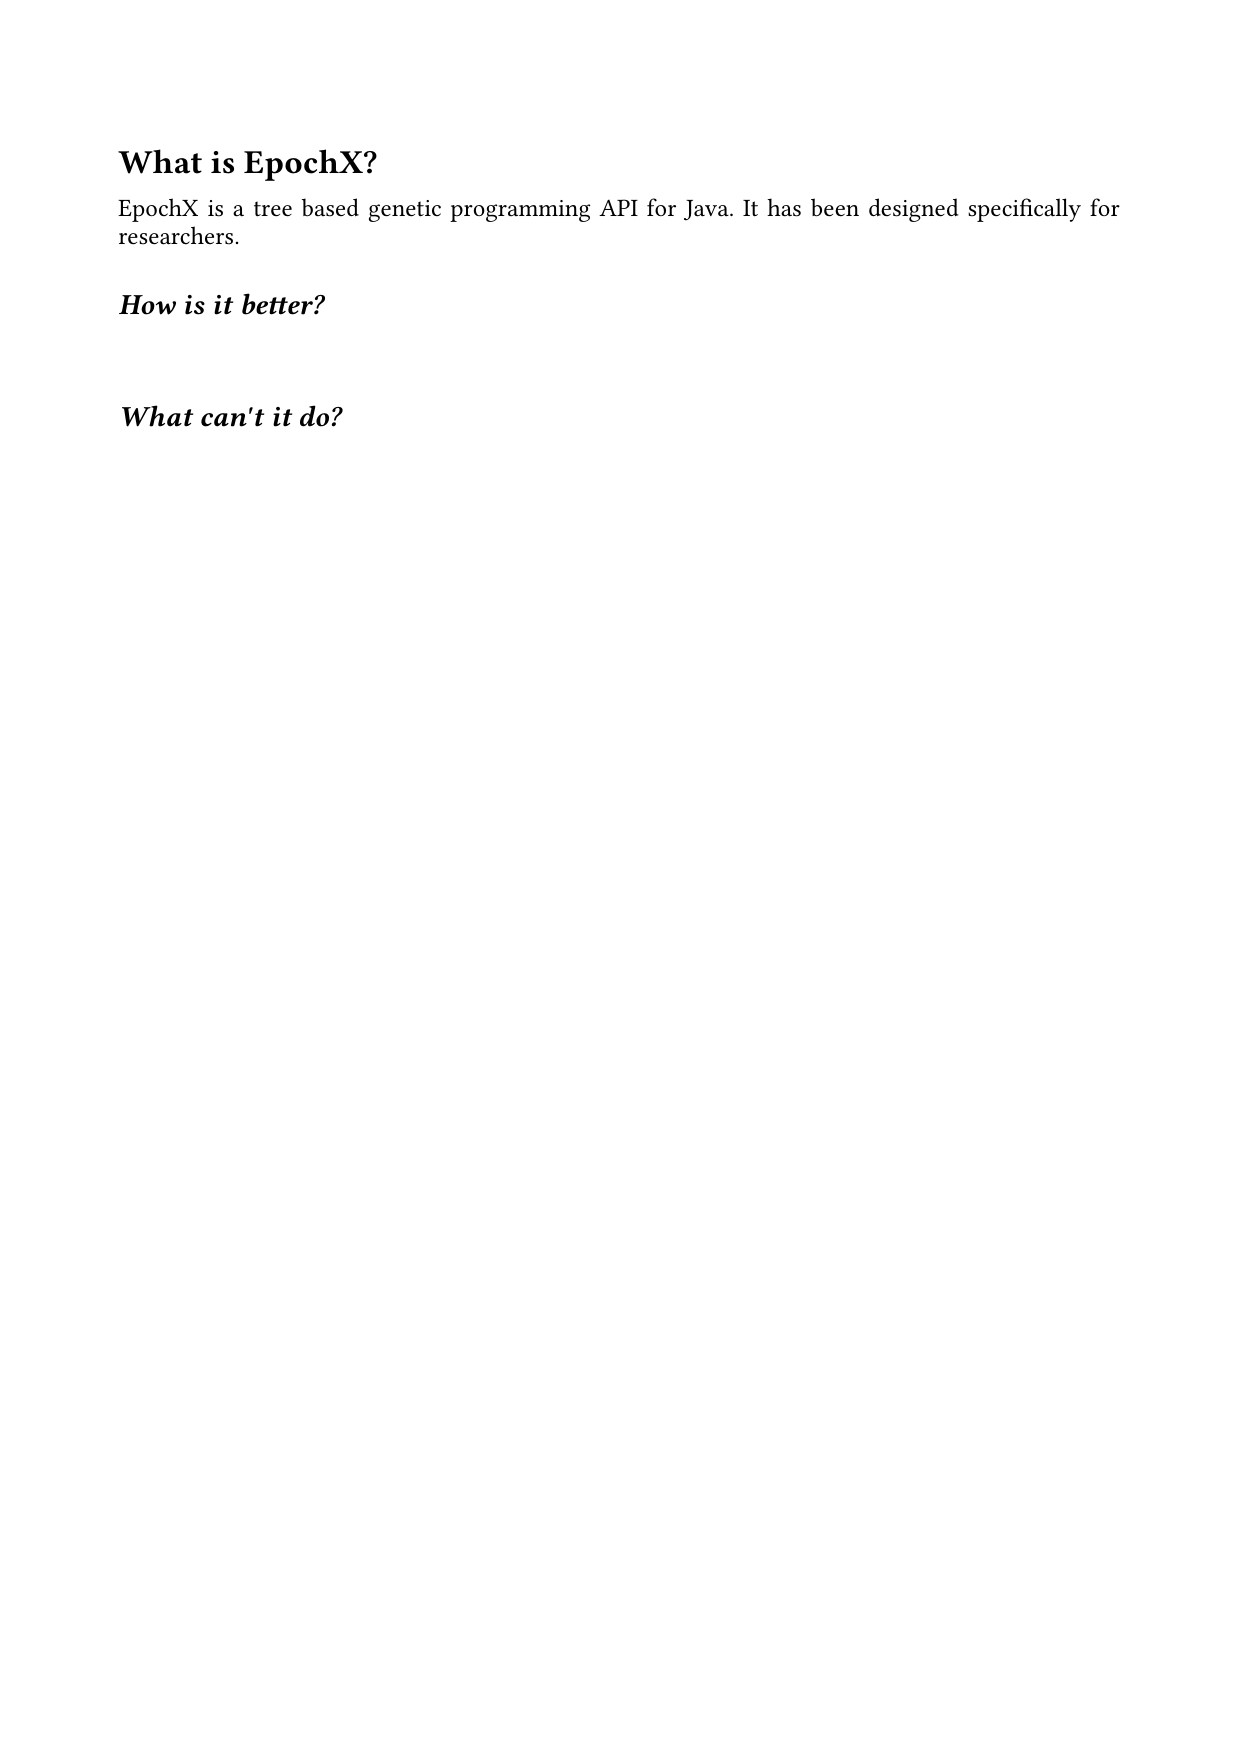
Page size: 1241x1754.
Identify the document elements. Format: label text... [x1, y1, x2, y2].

subtitle How is it better? [118, 288, 1122, 322]
text EpochX is a tree based genetic programming API for Java. It has been designed specifically for researchers. [118, 194, 1122, 251]
subtitle What can't it do? [118, 400, 1122, 433]
subtitle What is EpochX? [118, 143, 1122, 181]
